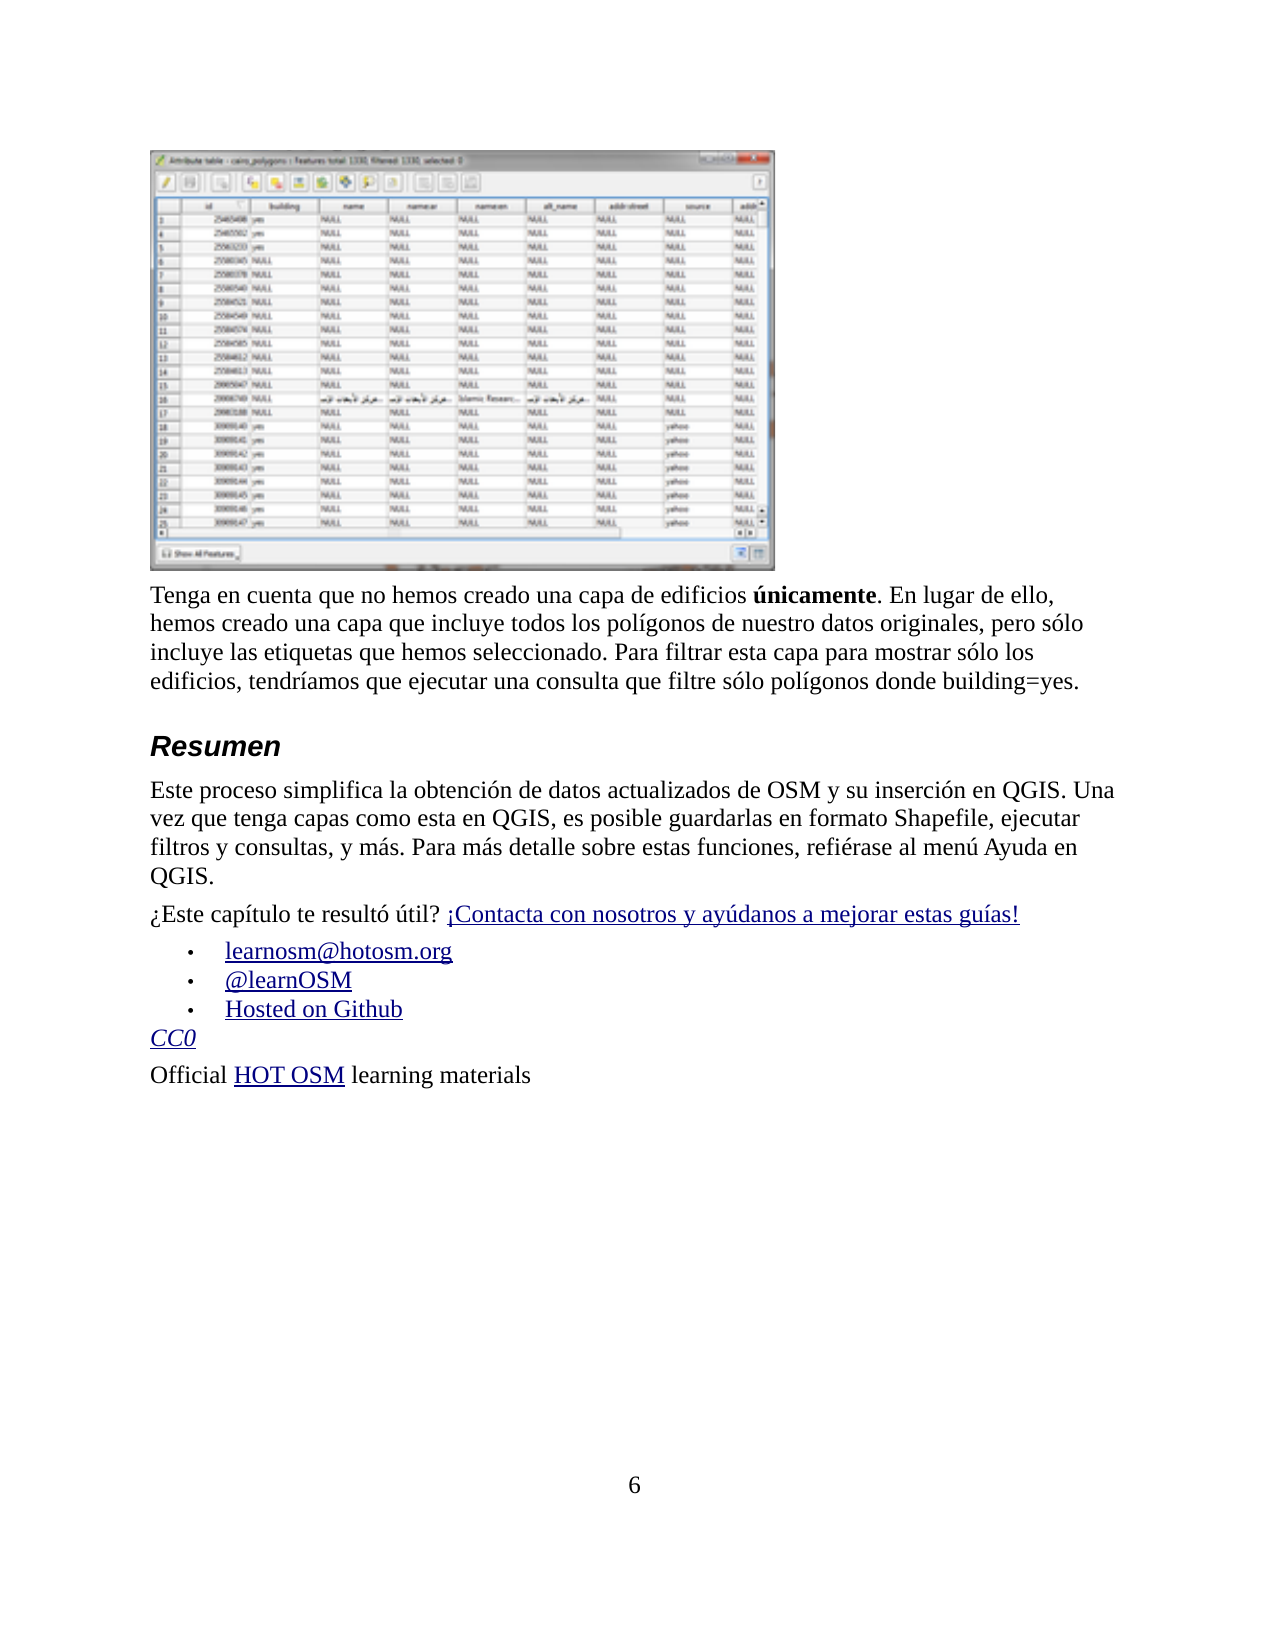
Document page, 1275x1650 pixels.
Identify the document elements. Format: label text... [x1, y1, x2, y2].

text ¿Este capítulo te resultó útil? ¡Contacta con nosotros y ayúdanos a mejorar estas guías! [150, 899, 1125, 927]
text CC0 [150, 1023, 1125, 1051]
picture [150, 150, 775, 571]
text Tenga en cuenta que no hemos creado una capa de edificios únicamente. En lugar de ello, hemos creado una capa que incluye todos los polígonos de nuestro datos originales, pero sólo incluye las etiquetas que hemos seleccionado. Para filtrar esta capa para mostrar sólo los edificios, tendríamos que ejecutar una consulta que filtre sólo polígonos donde building=yes. [150, 580, 1125, 695]
text Este proceso simplifica la obtención de datos actualizados de OSM y su inserción en QGIS. Una vez que tenga capas como esta en QGIS, es posible guardarlas en formato Shapefile, ejecutar filtros y consultas, y más. Para más detalle sobre estas funciones, refiérase al menú Ayuda en QGIS. [150, 775, 1125, 890]
subtitle Resumen [150, 729, 1125, 762]
text Official HOT OSM learning materials [150, 1060, 1125, 1089]
list Hosted on Github [187, 994, 1125, 1023]
list learnosm@hotosm.org [187, 936, 1125, 965]
list @learnOSM [187, 965, 1125, 994]
